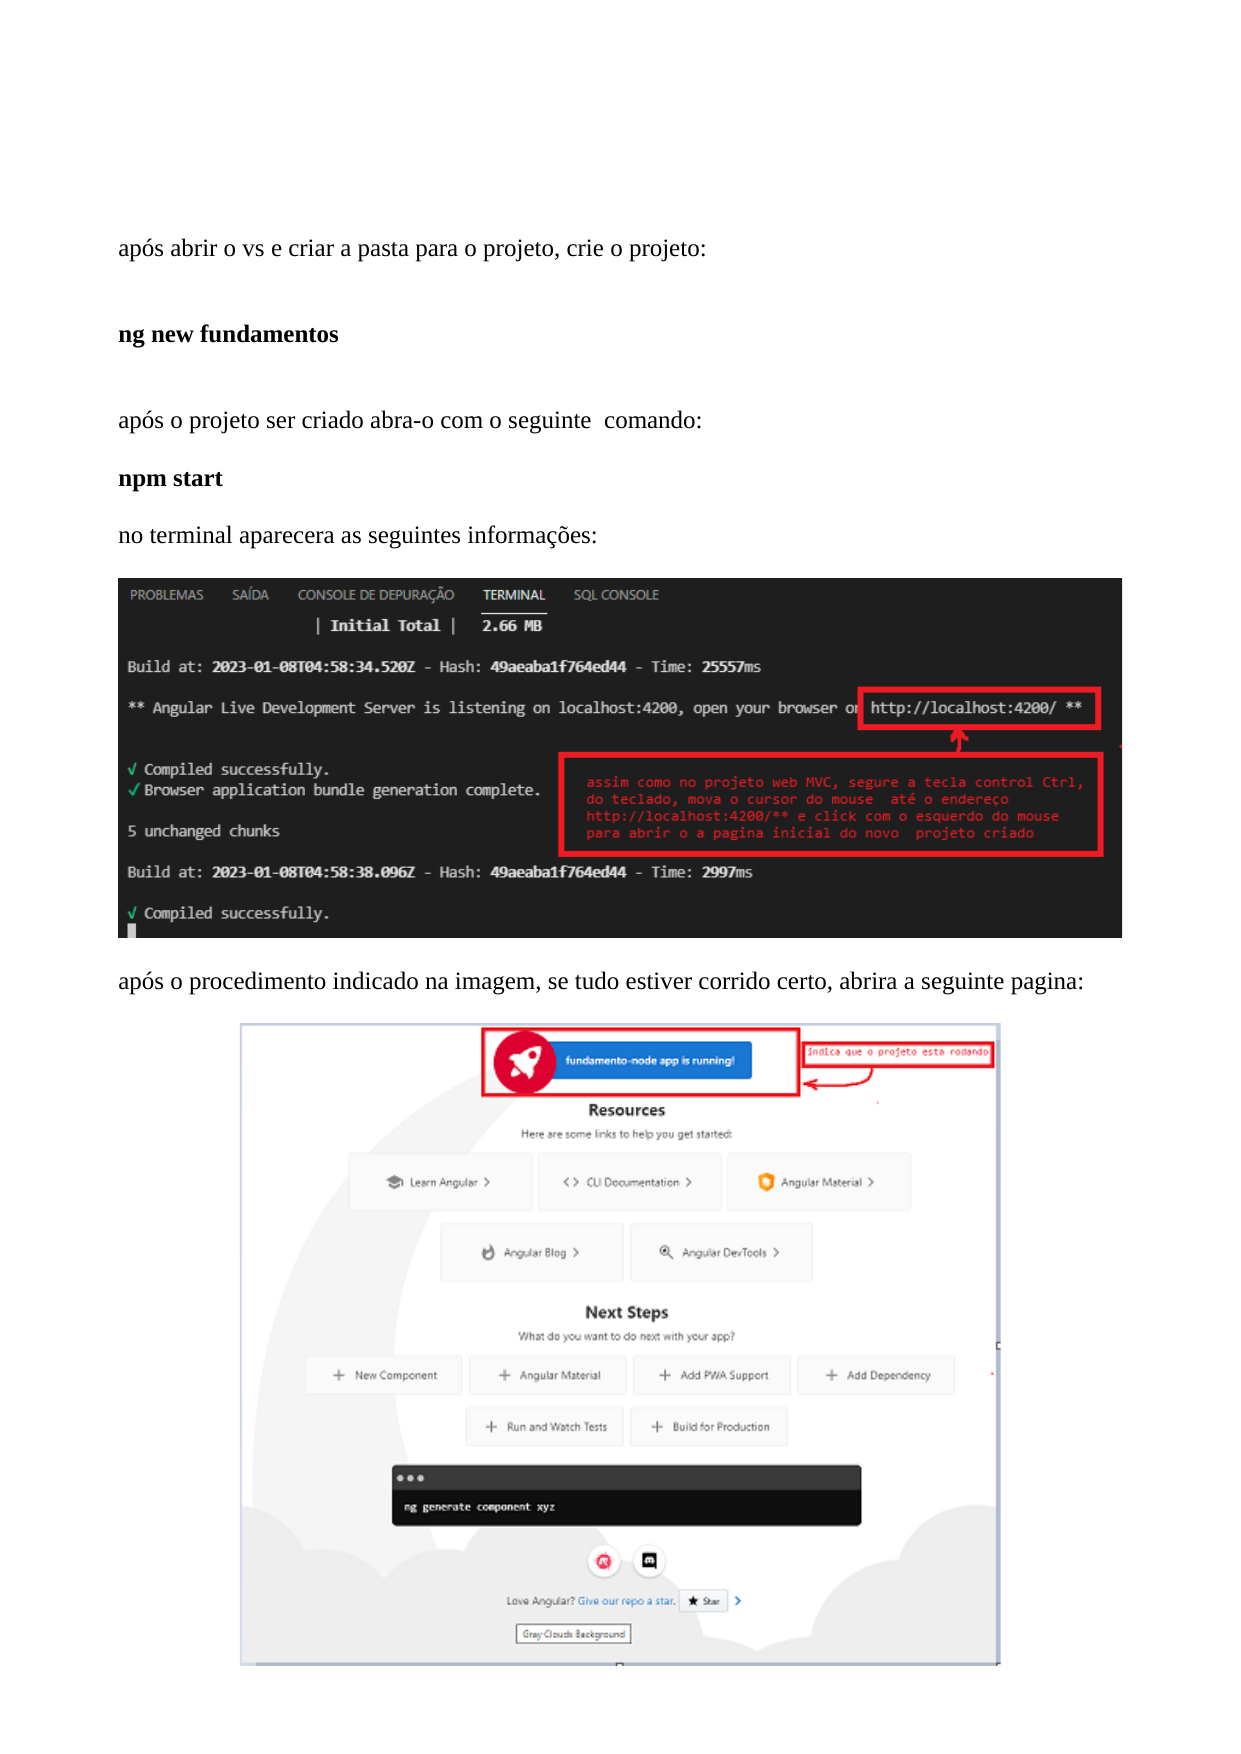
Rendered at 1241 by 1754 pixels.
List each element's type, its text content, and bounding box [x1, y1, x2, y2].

text no terminal aparecera as seguintes informações: [118, 521, 1122, 549]
text npm start [118, 463, 1122, 492]
text ng new fundamentos [118, 319, 1122, 348]
text após o projeto ser criado abra-o com o seguinte comando: [118, 406, 1122, 434]
picture [118, 578, 1123, 938]
text após abrir o vs e criar a pasta para o projeto, crie o projeto: [118, 233, 1122, 262]
picture [239, 1023, 1001, 1666]
text após o procedimento indicado na imagem, se tudo estiver corrido certo, abrira a seguinte pagina: [118, 966, 1122, 995]
